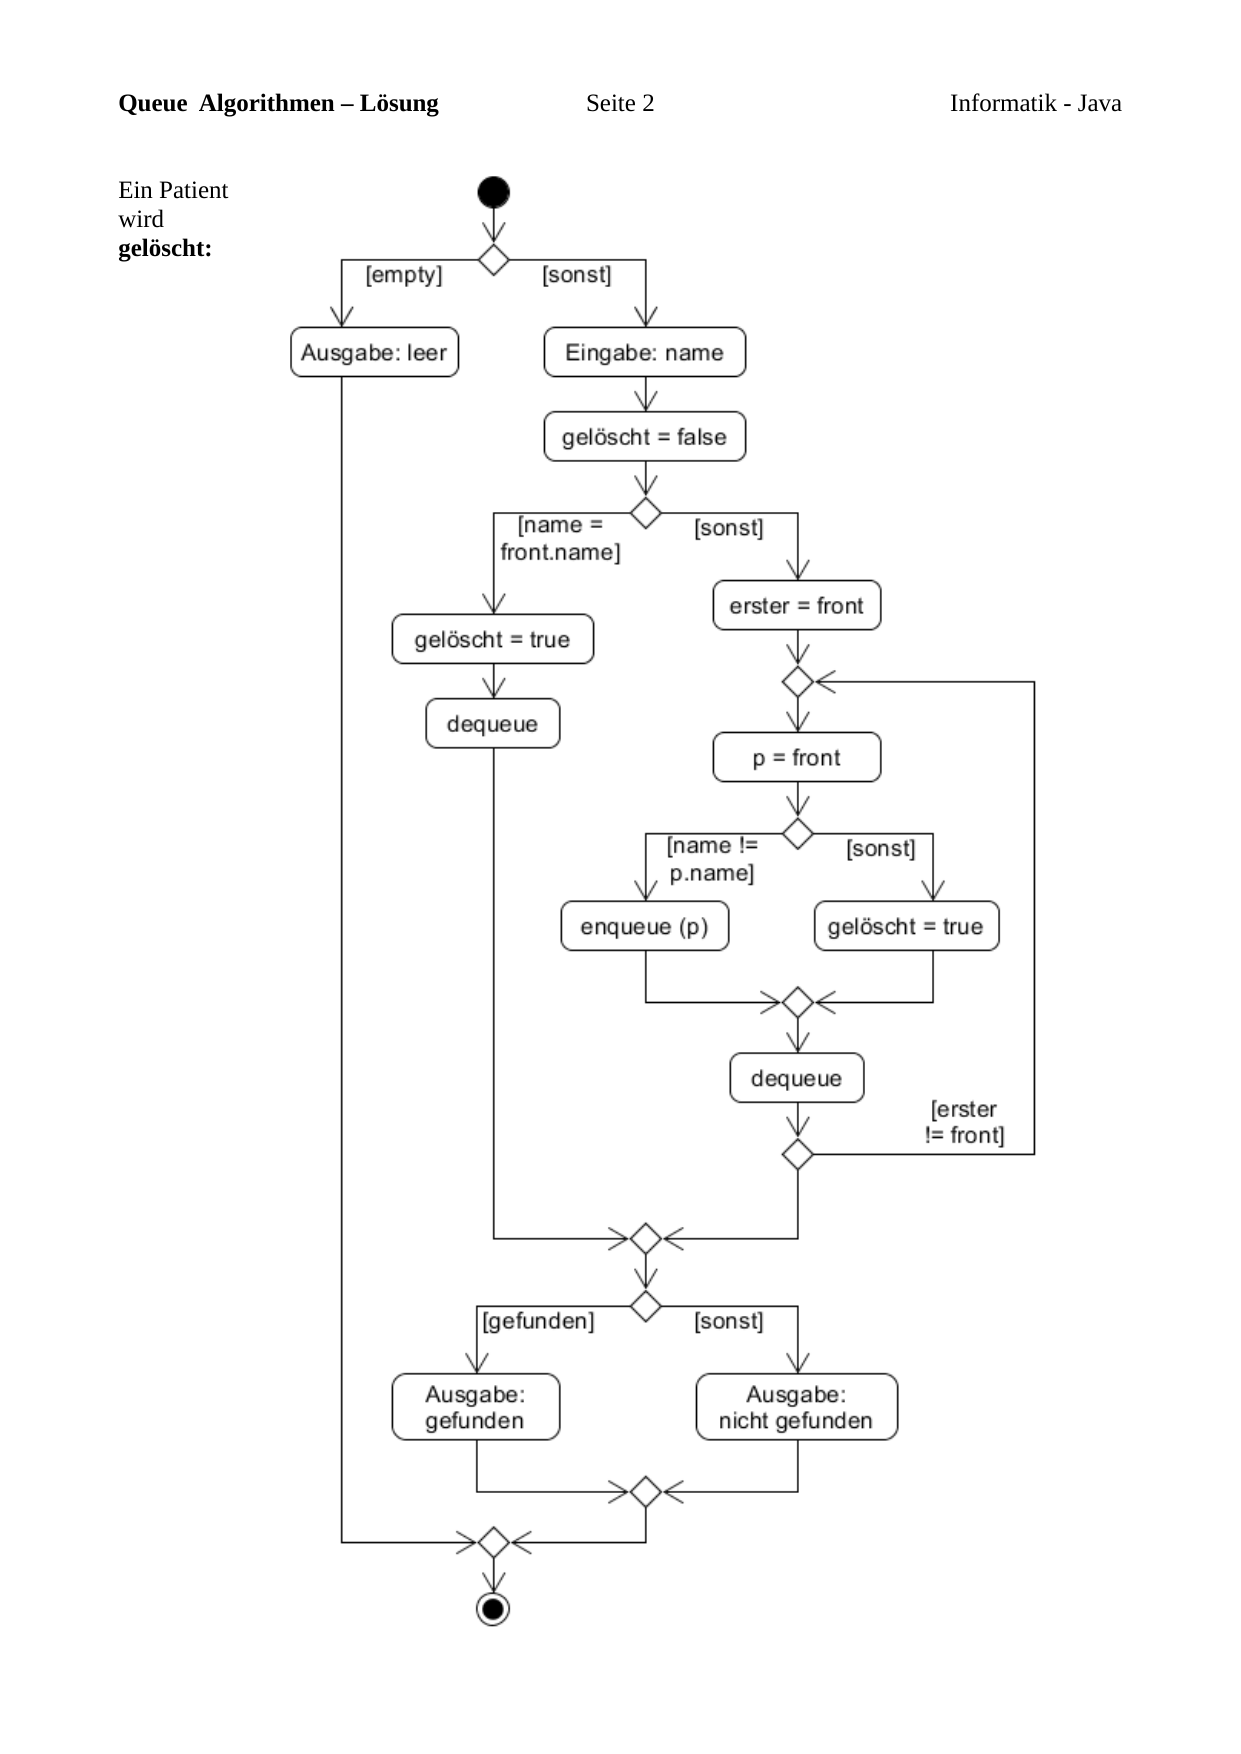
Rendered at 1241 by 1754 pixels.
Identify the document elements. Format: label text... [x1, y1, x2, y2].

table_header [1037, 176, 1122, 1628]
picture [289, 175, 1037, 1628]
table_header Ein Patient wird gelöscht: [118, 176, 289, 1628]
